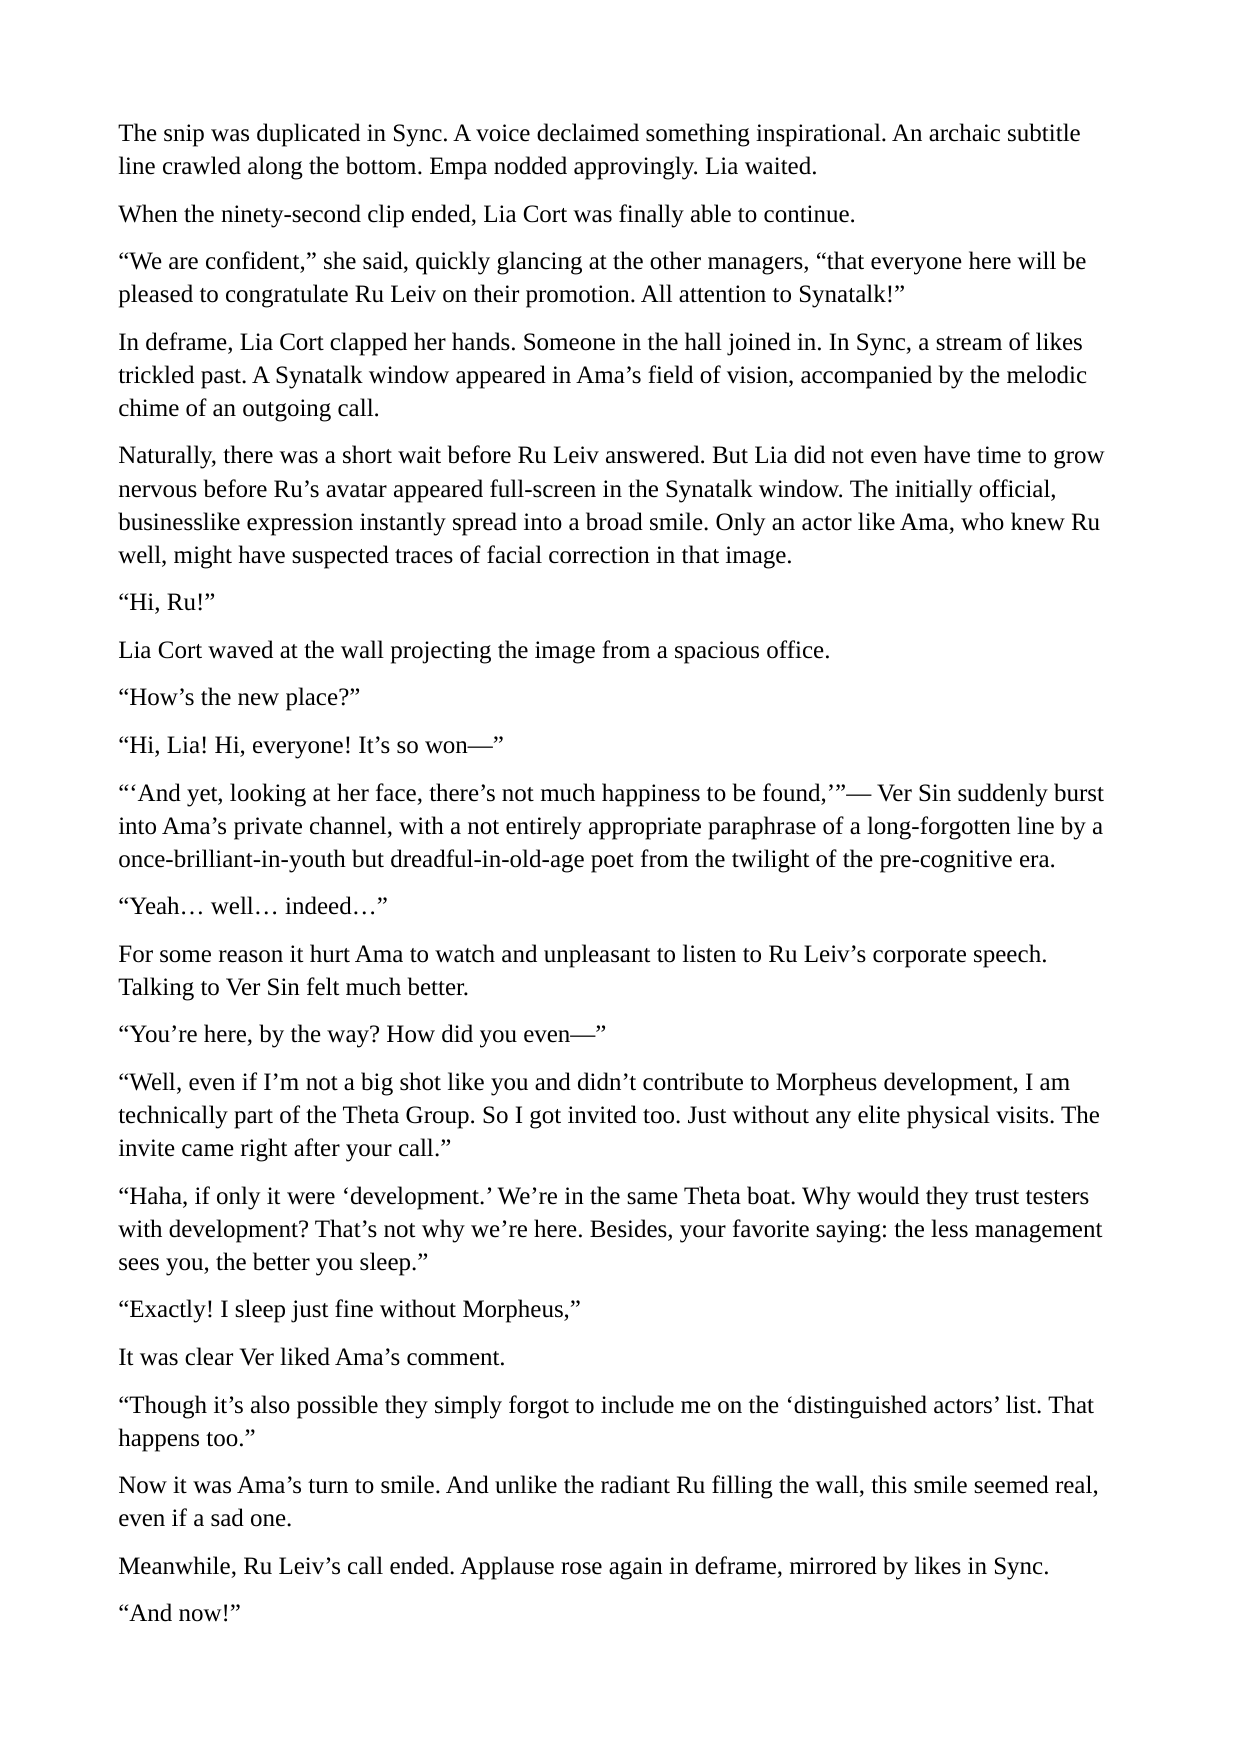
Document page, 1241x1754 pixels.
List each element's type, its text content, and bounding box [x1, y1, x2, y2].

text For some reason it hurt Ama to watch and unpleasant to listen to Ru Leiv’s corporate speech. Talking to Ver Sin felt much better. [118, 939, 1122, 1001]
text It was clear Ver liked Ama’s comment. [118, 1342, 1122, 1371]
text “Haha, if only it were ‘development.’ We’re in the same Theta boat. Why would they trust testers with development? That’s not why we’re here. Besides, your favorite saying: the less management sees you, the better you sleep.” [118, 1181, 1122, 1276]
text “‘And yet, looking at her face, there’s not much happiness to be found,’”— Ver Sin suddenly burst into Ama’s private channel, with a not entirely appropriate paraphrase of a long-forgotten line by a once-brilliant-in-youth but dreadful-in-old-age poet from the twilight of the pre-cognitive era. [118, 778, 1122, 872]
text “How’s the new place?” [118, 682, 1122, 711]
text Lia Cort waved at the wall projecting the image from a spacious office. [118, 635, 1122, 664]
text “Though it’s also possible they simply forgot to include me on the ‘distinguished actors’ list. That happens too.” [118, 1390, 1122, 1451]
text “Hi, Ru!” [118, 587, 1122, 616]
text In deframe, Lia Cort clapped her hands. Someone in the hall joined in. In Sync, a stream of likes trickled past. A Synatalk window appeared in Ama’s field of vision, accompanied by the melodic chime of an outgoing call. [118, 327, 1122, 422]
text Now it was Ama’s turn to smile. And unlike the radiant Ru filling the wall, this smile seemed real, even if a sad one. [118, 1470, 1122, 1532]
text “Yeah… well… indeed…” [118, 891, 1122, 920]
text Naturally, there was a short wait before Ru Leiv answered. But Lia did not even have time to grow nervous before Ru’s avatar appeared full-screen in the Synatalk window. The initially official, businesslike expression instantly spread into a broad smile. Only an actor like Ama, who knew Ru well, might have suspected traces of facial correction in that image. [118, 441, 1122, 568]
text Meanwhile, Ru Leiv’s call ended. Applause rose again in deframe, mirrored by likes in Sync. [118, 1551, 1122, 1580]
text “We are confident,” she said, quickly glancing at the other managers, “that everyone here will be pleased to congratulate Ru Leiv on their promotion. All attention to Synatalk!” [118, 246, 1122, 308]
text When the ninety-second clip ended, Lia Cort was finally able to continue. [118, 199, 1122, 227]
text The snip was duplicated in Sync. A voice declaimed something inspirational. An archaic subtitle line crawled along the bottom. Empa nodded approvingly. Lia waited. [118, 118, 1122, 180]
text “Exactly! I sleep just fine without Morpheus,” [118, 1294, 1122, 1323]
text “And now!” [118, 1598, 1122, 1627]
text “Well, even if I’m not a big shot like you and didn’t contribute to Morpheus development, I am technically part of the Theta Group. So I got invited too. Just without any elite physical visits. The invite came right after your call.” [118, 1067, 1122, 1162]
text “Hi, Lia! Hi, everyone! It’s so won—” [118, 730, 1122, 759]
text “You’re here, by the way? How did you even—” [118, 1019, 1122, 1048]
